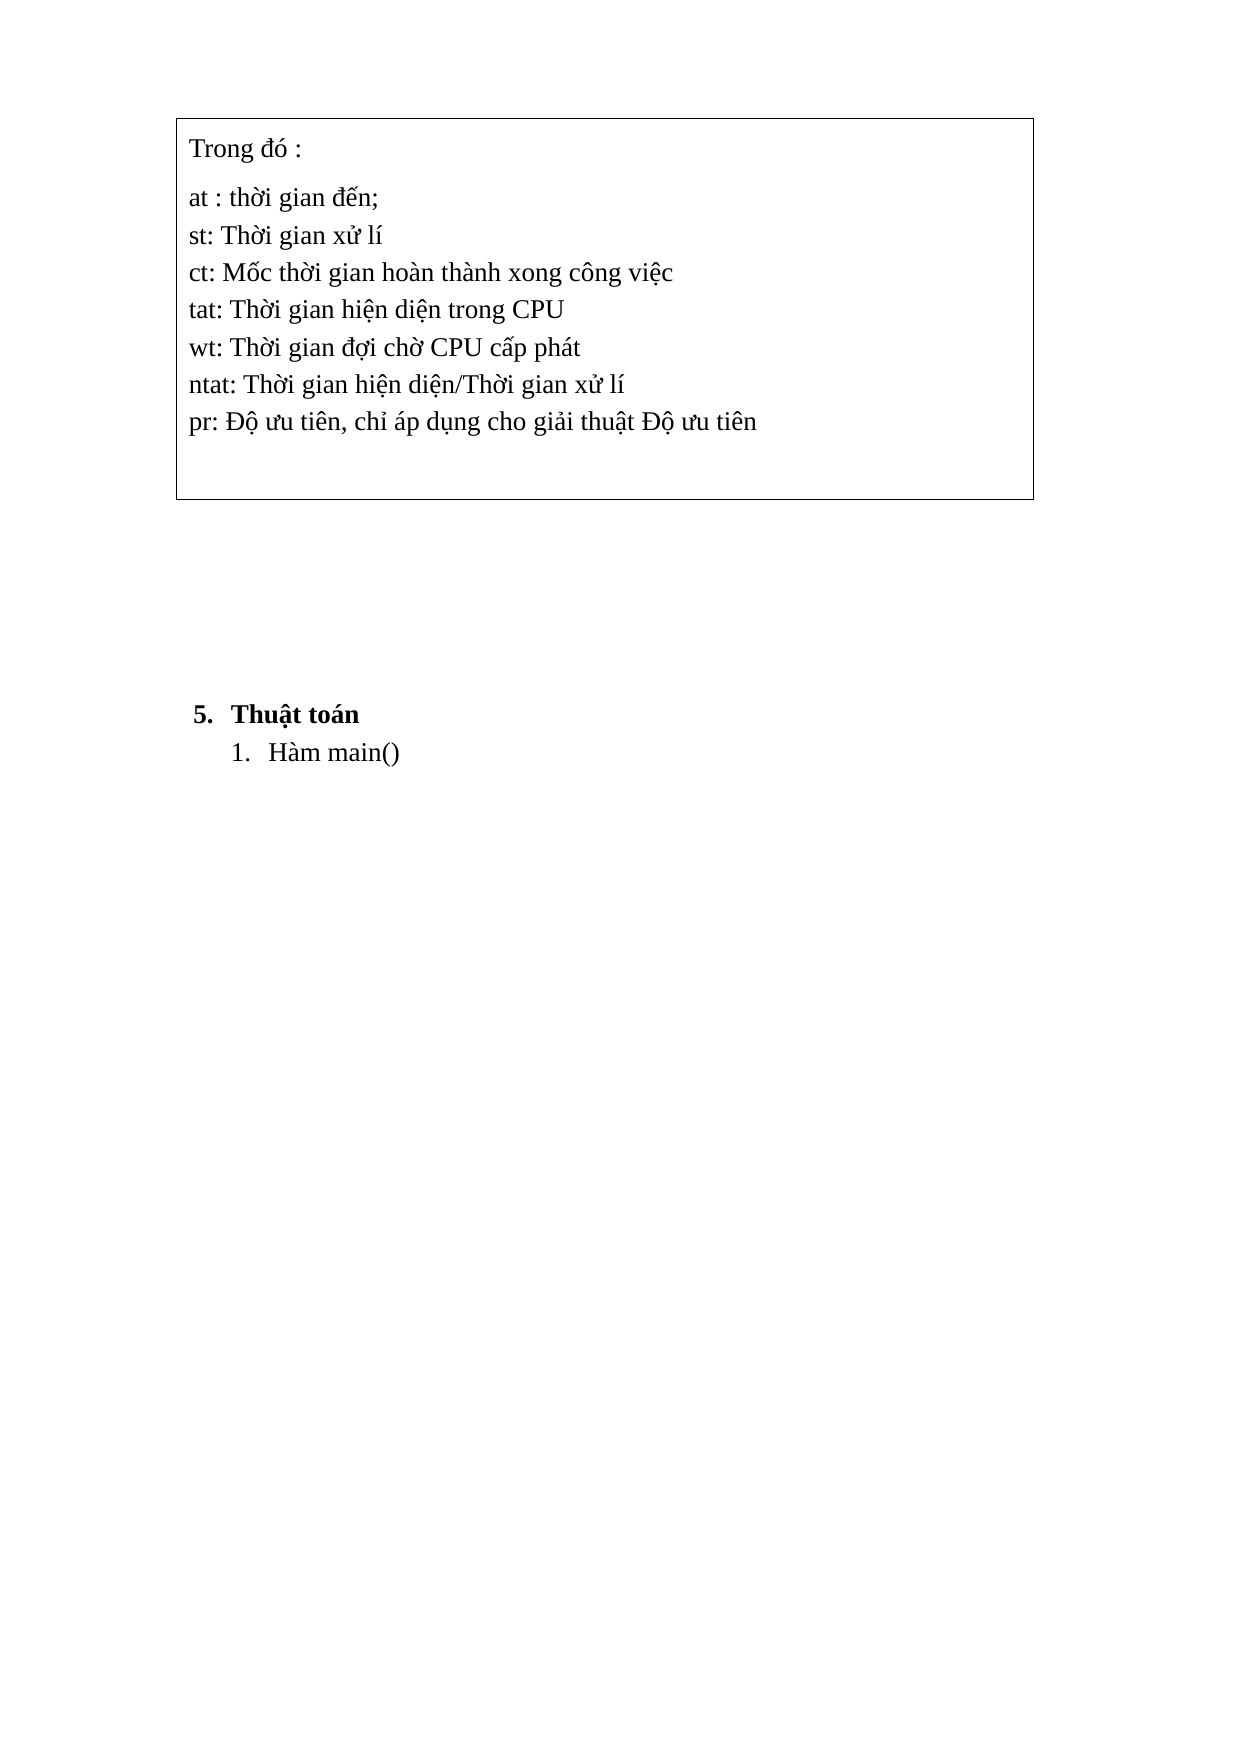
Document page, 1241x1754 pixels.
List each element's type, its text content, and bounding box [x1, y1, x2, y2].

list Hàm main() [231, 736, 1122, 767]
table_header Trong đó : at : thời gian đến; st: Thời gian xử lí ct: Mốc thời gian hoàn thành xong công việc tat: Thời gian hiện diện trong CPU wt: Thời gian đợi chờ CPU cấp phát ntat: Thời gian hiện diện/Thời gian xử lí pr: Độ ưu tiên, chỉ áp dụng cho giải thuật Độ ưu tiên [177, 119, 1033, 499]
list Thuật toán [193, 699, 1122, 730]
